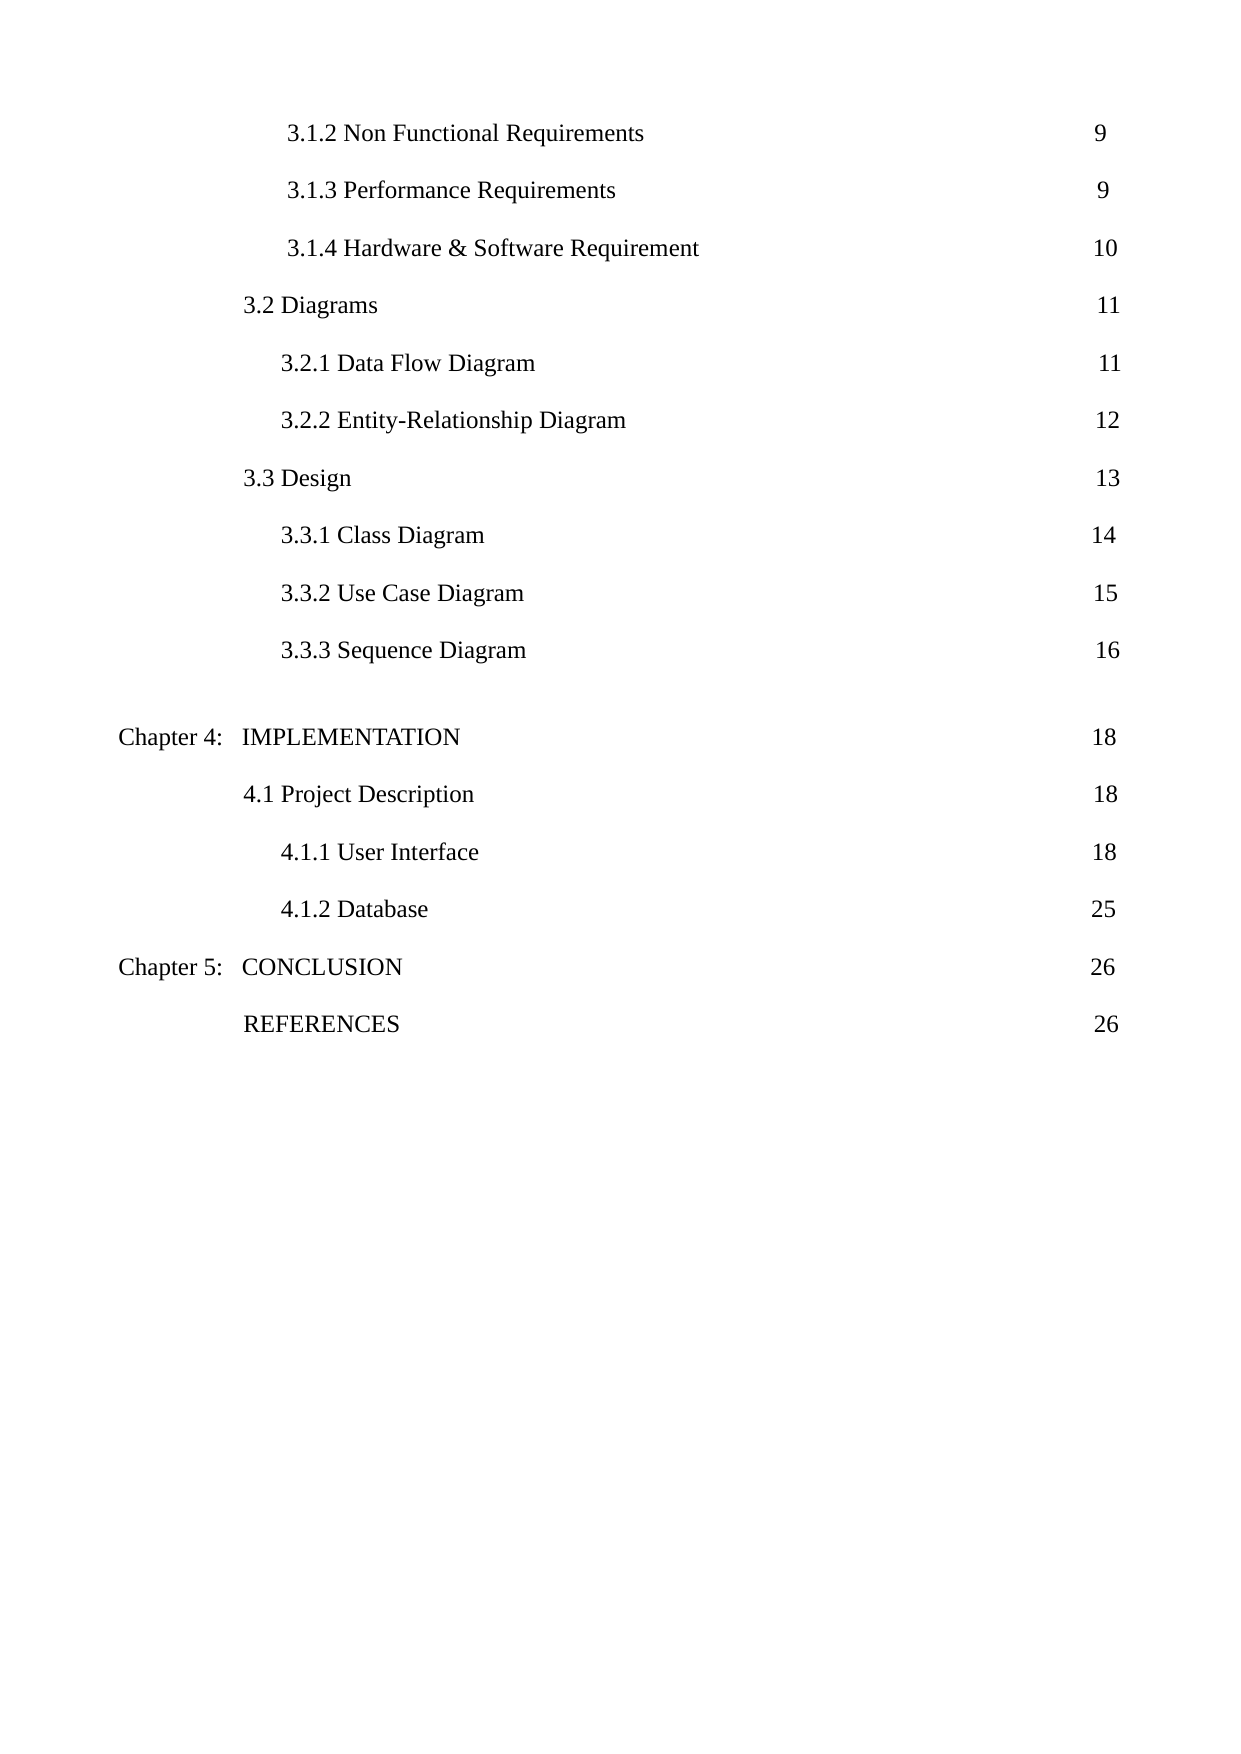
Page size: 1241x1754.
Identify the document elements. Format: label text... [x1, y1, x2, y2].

text Chapter 4: IMPLEMENTATION 18 [118, 722, 1122, 751]
text 3.1.3 Performance Requirements 9 [118, 176, 1122, 204]
text 3.2.2 Entity-Relationship Diagram 12 [118, 406, 1122, 434]
text 3.1.4 Hardware & Software Requirement 10 [118, 233, 1122, 262]
text 4.1.1 User Interface 18 [118, 837, 1122, 866]
text Chapter 5: CONCLUSION 26 [118, 952, 1122, 981]
text 3.2.1 Data Flow Diagram 11 [118, 348, 1122, 377]
text 3.3 Design 13 [118, 463, 1122, 492]
text 3.3.3 Sequence Diagram 16 [118, 636, 1122, 664]
text 3.2 Diagrams 11 [118, 291, 1122, 319]
text 3.3.1 Class Diagram 14 [118, 521, 1122, 549]
text 3.1.2 Non Functional Requirements 9 [118, 118, 1122, 147]
text 3.3.2 Use Case Diagram 15 [118, 578, 1122, 607]
text 4.1.2 Database 25 [118, 894, 1122, 923]
text 4.1 Project Description 18 [118, 779, 1122, 808]
text REFERENCES 26 [118, 1009, 1122, 1038]
